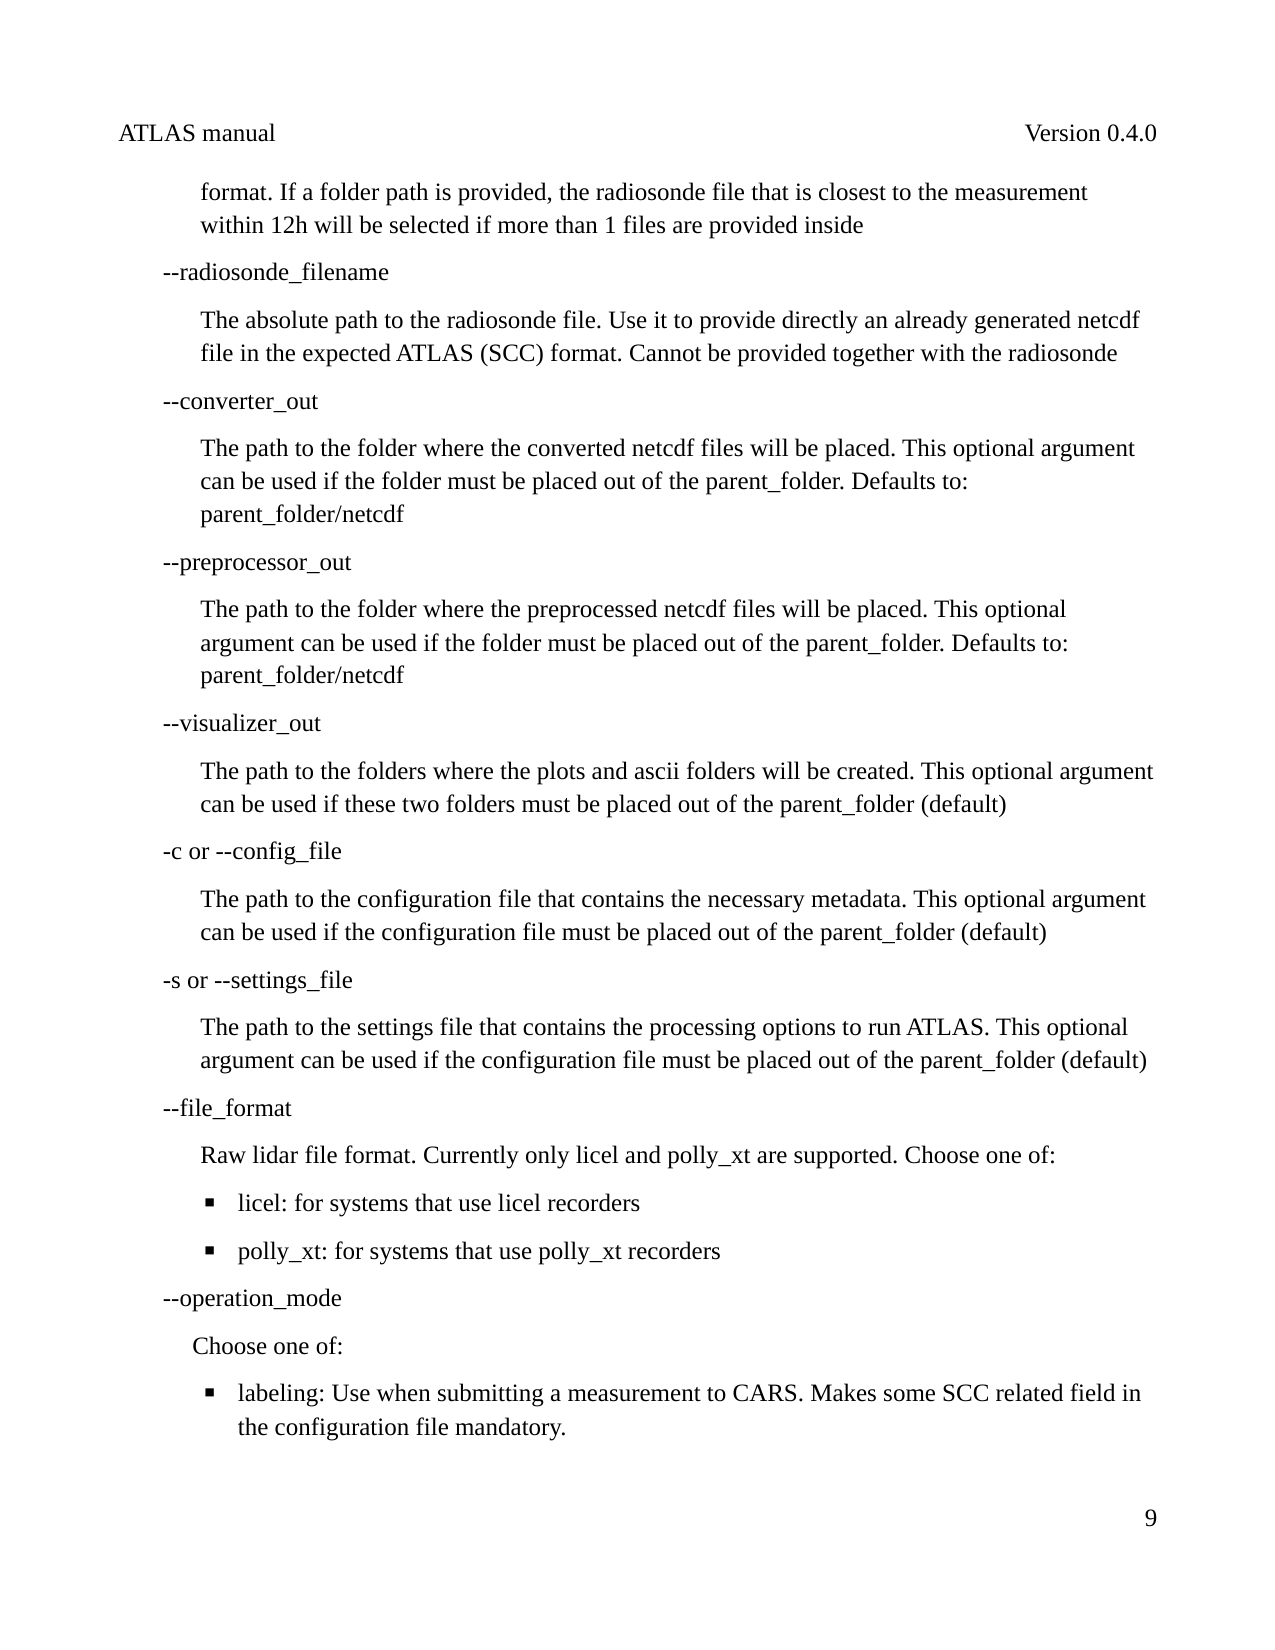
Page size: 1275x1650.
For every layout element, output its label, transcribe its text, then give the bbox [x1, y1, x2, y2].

list --radiosonde_filename [125, 257, 1157, 286]
list The path to the configuration file that contains the necessary metadata. This optional argument can be used if the configuration file must be placed out of the parent_folder (default) [163, 884, 1157, 946]
list --preprocessor_out [125, 547, 1157, 576]
list The path to the folder where the preprocessed netcdf files will be placed. This optional argument can be used if the folder must be placed out of the parent_folder. Defaults to: parent_folder/netcdf [163, 594, 1157, 689]
list The path to the folder where the converted netcdf files will be placed. This optional argument can be used if the folder must be placed out of the parent_folder. Defaults to: parent_folder/netcdf [163, 433, 1157, 528]
list The path to the folders where the plots and ascii folders will be created. This optional argument can be used if these two folders must be placed out of the parent_folder (default) [163, 756, 1157, 818]
list labeling: Use when submitting a measurement to CARS. Makes some SCC related field in the configuration file mandatory. [200, 1378, 1157, 1440]
list format. If a folder path is provided, the radiosonde file that is closest to the measurement within 12h will be selected if more than 1 files are provided inside [163, 177, 1157, 239]
list --file_format [125, 1093, 1157, 1122]
list --visualizer_out [125, 708, 1157, 737]
list -s or --settings_file [125, 965, 1157, 993]
list Raw lidar file format. Currently only licel and polly_xt are supported. Choose one of: [163, 1141, 1157, 1169]
text Choose one of: [118, 1331, 1157, 1360]
list The absolute path to the radiosonde file. Use it to provide directly an already generated netcdf file in the expected ATLAS (SCC) format. Cannot be provided together with the radiosonde [163, 305, 1157, 367]
list polly_xt: for systems that use polly_xt recorders [200, 1236, 1157, 1264]
list -c or --config_file [125, 836, 1157, 865]
list --converter_out [125, 386, 1157, 414]
list licel: for systems that use licel recorders [200, 1188, 1157, 1217]
list --operation_mode [125, 1283, 1157, 1312]
list The path to the settings file that contains the processing options to run ATLAS. This optional argument can be used if the configuration file must be placed out of the parent_folder (default) [163, 1012, 1157, 1074]
